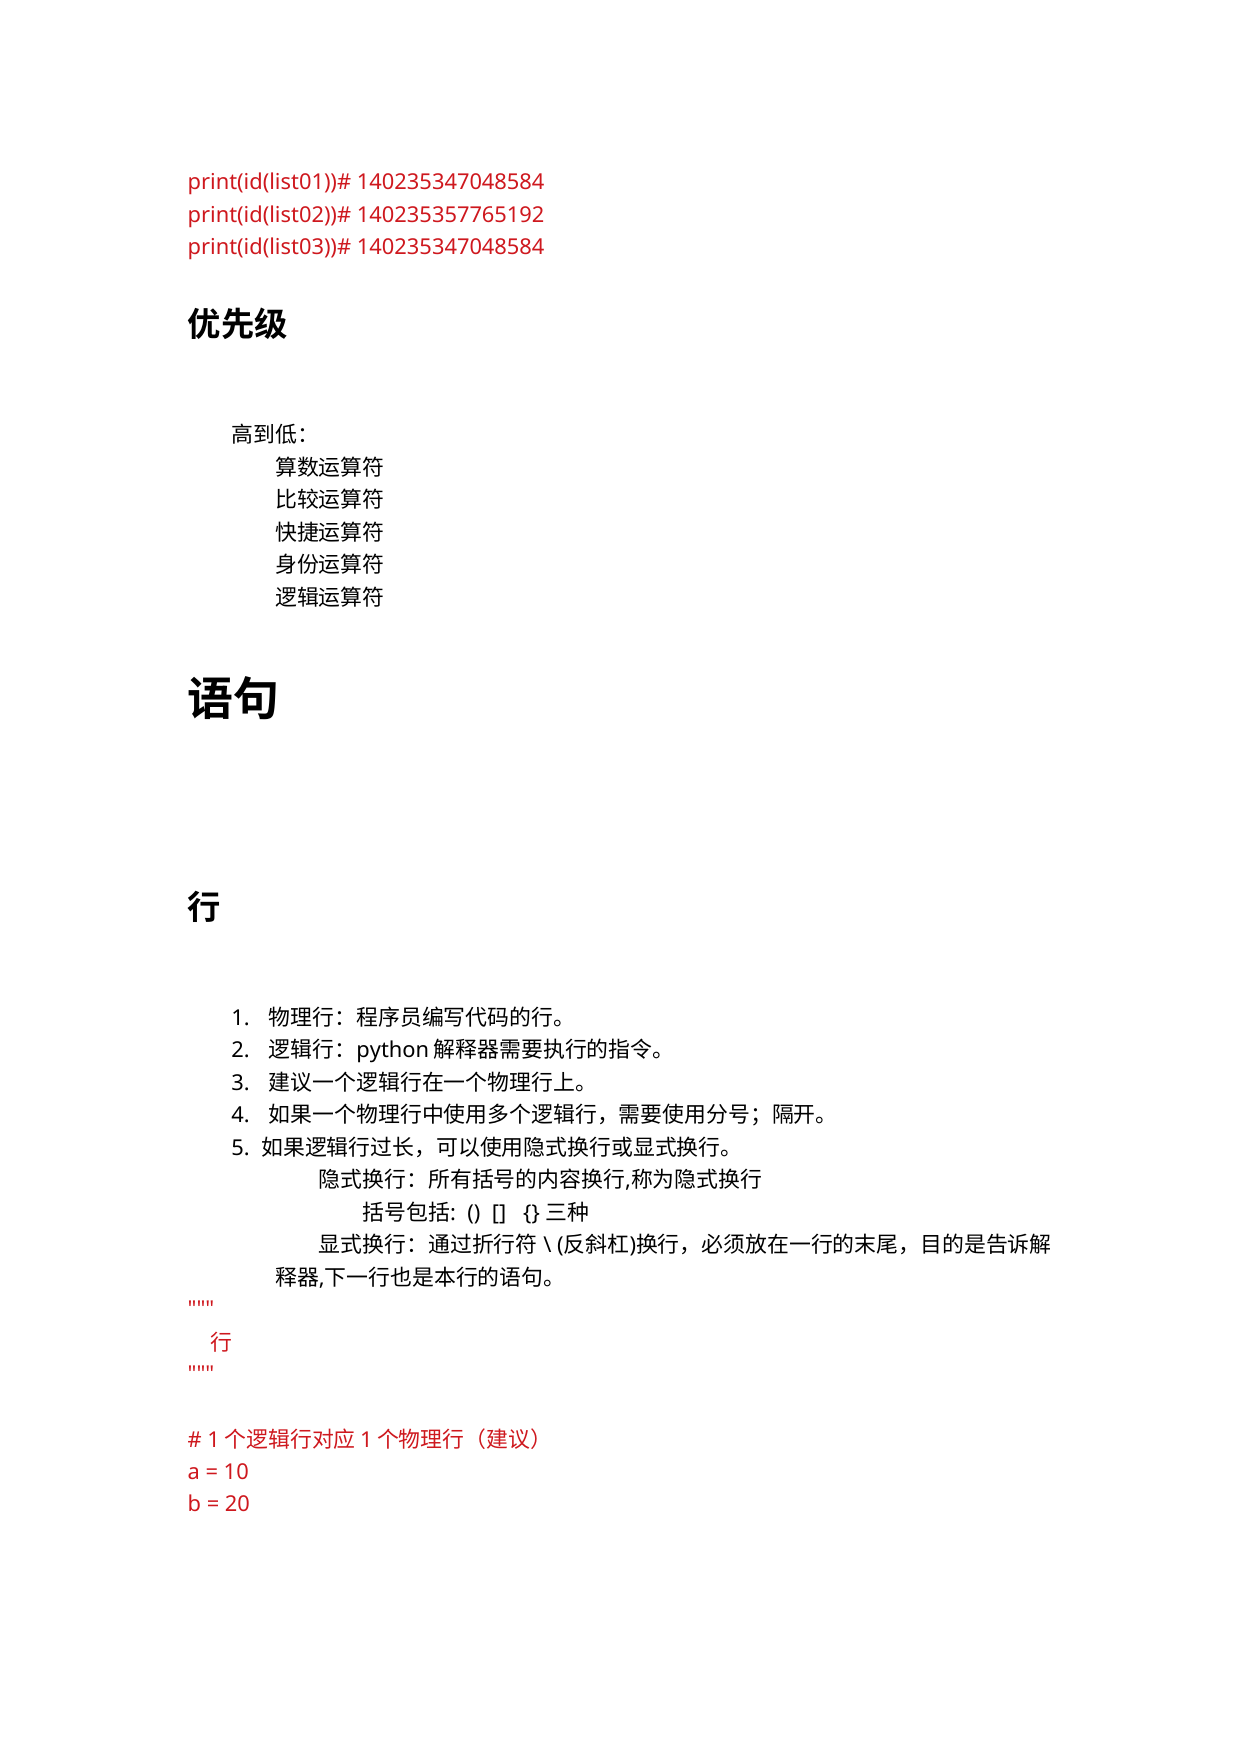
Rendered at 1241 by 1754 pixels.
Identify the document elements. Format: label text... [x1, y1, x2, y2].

subtitle 优先级 [187, 289, 1053, 354]
text """ [187, 1292, 1053, 1324]
subtitle 语句 [187, 647, 1053, 744]
text b = 20 [187, 1487, 1053, 1519]
text 身份运算符 [231, 547, 1053, 579]
text 括号包括: () [] {} 三种 [187, 1194, 1053, 1227]
text 算数运算符 [231, 449, 1053, 482]
text 高到低： [187, 417, 1053, 449]
text """ [187, 1357, 1053, 1389]
text print(id(list01))# 140235347048584 [187, 165, 1053, 197]
subtitle 行 [187, 872, 1053, 937]
text 比较运算符 [231, 482, 1053, 514]
text 行 [187, 1324, 1053, 1357]
text 逻辑运算符 [231, 579, 1053, 612]
text a = 10 [187, 1454, 1053, 1487]
list 建议一个逻辑行在一个物理行上。 [231, 1064, 1053, 1097]
text 5. 如果逻辑行过长，可以使用隐式换行或显式换行。 [187, 1129, 1053, 1162]
text print(id(list03))# 140235347048584 [187, 230, 1053, 262]
text print(id(list02))# 140235357765192 [187, 197, 1053, 230]
text 快捷运算符 [231, 514, 1053, 547]
list 如果一个物理行中使用多个逻辑行，需要使用分号；隔开。 [231, 1097, 1053, 1129]
text # 1个逻辑行对应1个物理行（建议） [187, 1422, 1053, 1454]
text 隐式换行：所有括号的内容换行,称为隐式换行 [275, 1162, 1053, 1194]
text 显式换行：通过折行符 \ (反斜杠)换行，必须放在一行的末尾，目的是告诉解释器,下一行也是本行的语句。 [275, 1227, 1053, 1292]
list 逻辑行：python解释器需要执行的指令。 [231, 1032, 1053, 1064]
list 物理行：程序员编写代码的行。 [231, 999, 1053, 1032]
